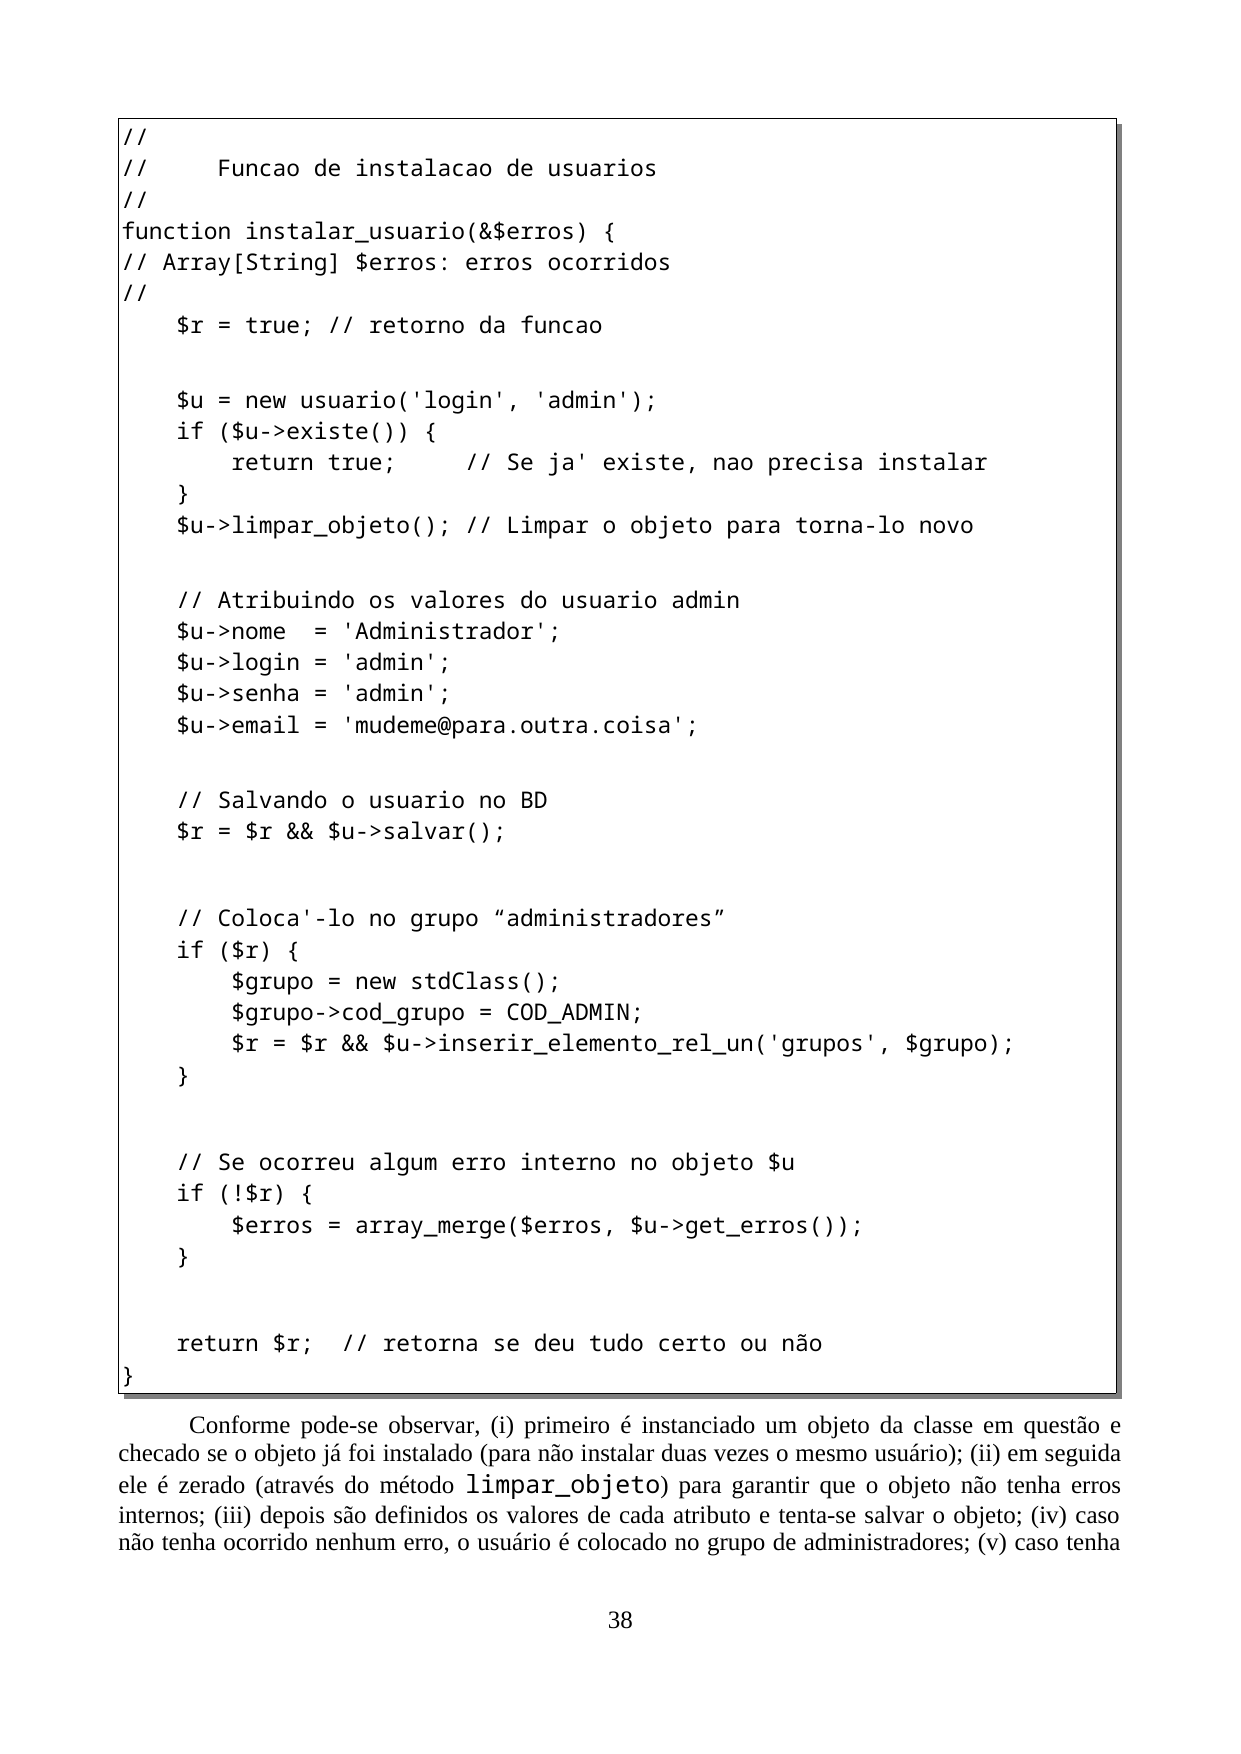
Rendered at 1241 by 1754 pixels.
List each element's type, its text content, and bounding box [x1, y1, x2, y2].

text // Atribuindo os valores do usuario admin $u->nome = 'Administrador'; $u->login = 'admin'; $u->senha = 'admin'; $u->email = 'mudeme@para.outra.coisa'; [119, 581, 1116, 771]
text // Se ocorreu algum erro interno no objeto $u if (!$r) { $erros = array_merge($erros, $u->get_erros()); } [119, 1143, 1116, 1271]
text // Salvando o usuario no BD $r = $r && $u->salvar(); [119, 781, 1116, 846]
text Conforme pode-se observar, (i) primeiro é instanciado um objeto da classe em questão e checado se o objeto já foi instalado (para não instalar duas vezes o mesmo usuário); (ii) em seguida ele é zerado (através do método limpar_objeto) para garantir que o objeto não tenha erros internos; (iii) depois são definidos os valores de cada atributo e tenta-se salvar o objeto; (iv) caso não tenha ocorrido nenhum erro, o usuário é colocado no grupo de administradores; (v) caso tenha [118, 1411, 1122, 1556]
text // // Funcao de instalacao de usuarios // function instalar_usuario(&$erros) { // Array[String] $erros: erros ocorridos // $r = true; // retorno da funcao [119, 119, 1116, 371]
text return $r; // retorna se deu tudo certo ou não } [119, 1324, 1116, 1393]
text $u = new usuario('login', 'admin'); if ($u->existe()) { return true; // Se ja' existe, nao precisa instalar } $u->limpar_objeto(); // Limpar o objeto para torna-lo novo [119, 381, 1116, 571]
text // Coloca'-lo no grupo “administradores” if ($r) { $grupo = new stdClass(); $grupo->cod_grupo = COD_ADMIN; $r = $r && $u->inserir_elemento_rel_un('grupos', $grupo); } [119, 899, 1116, 1090]
